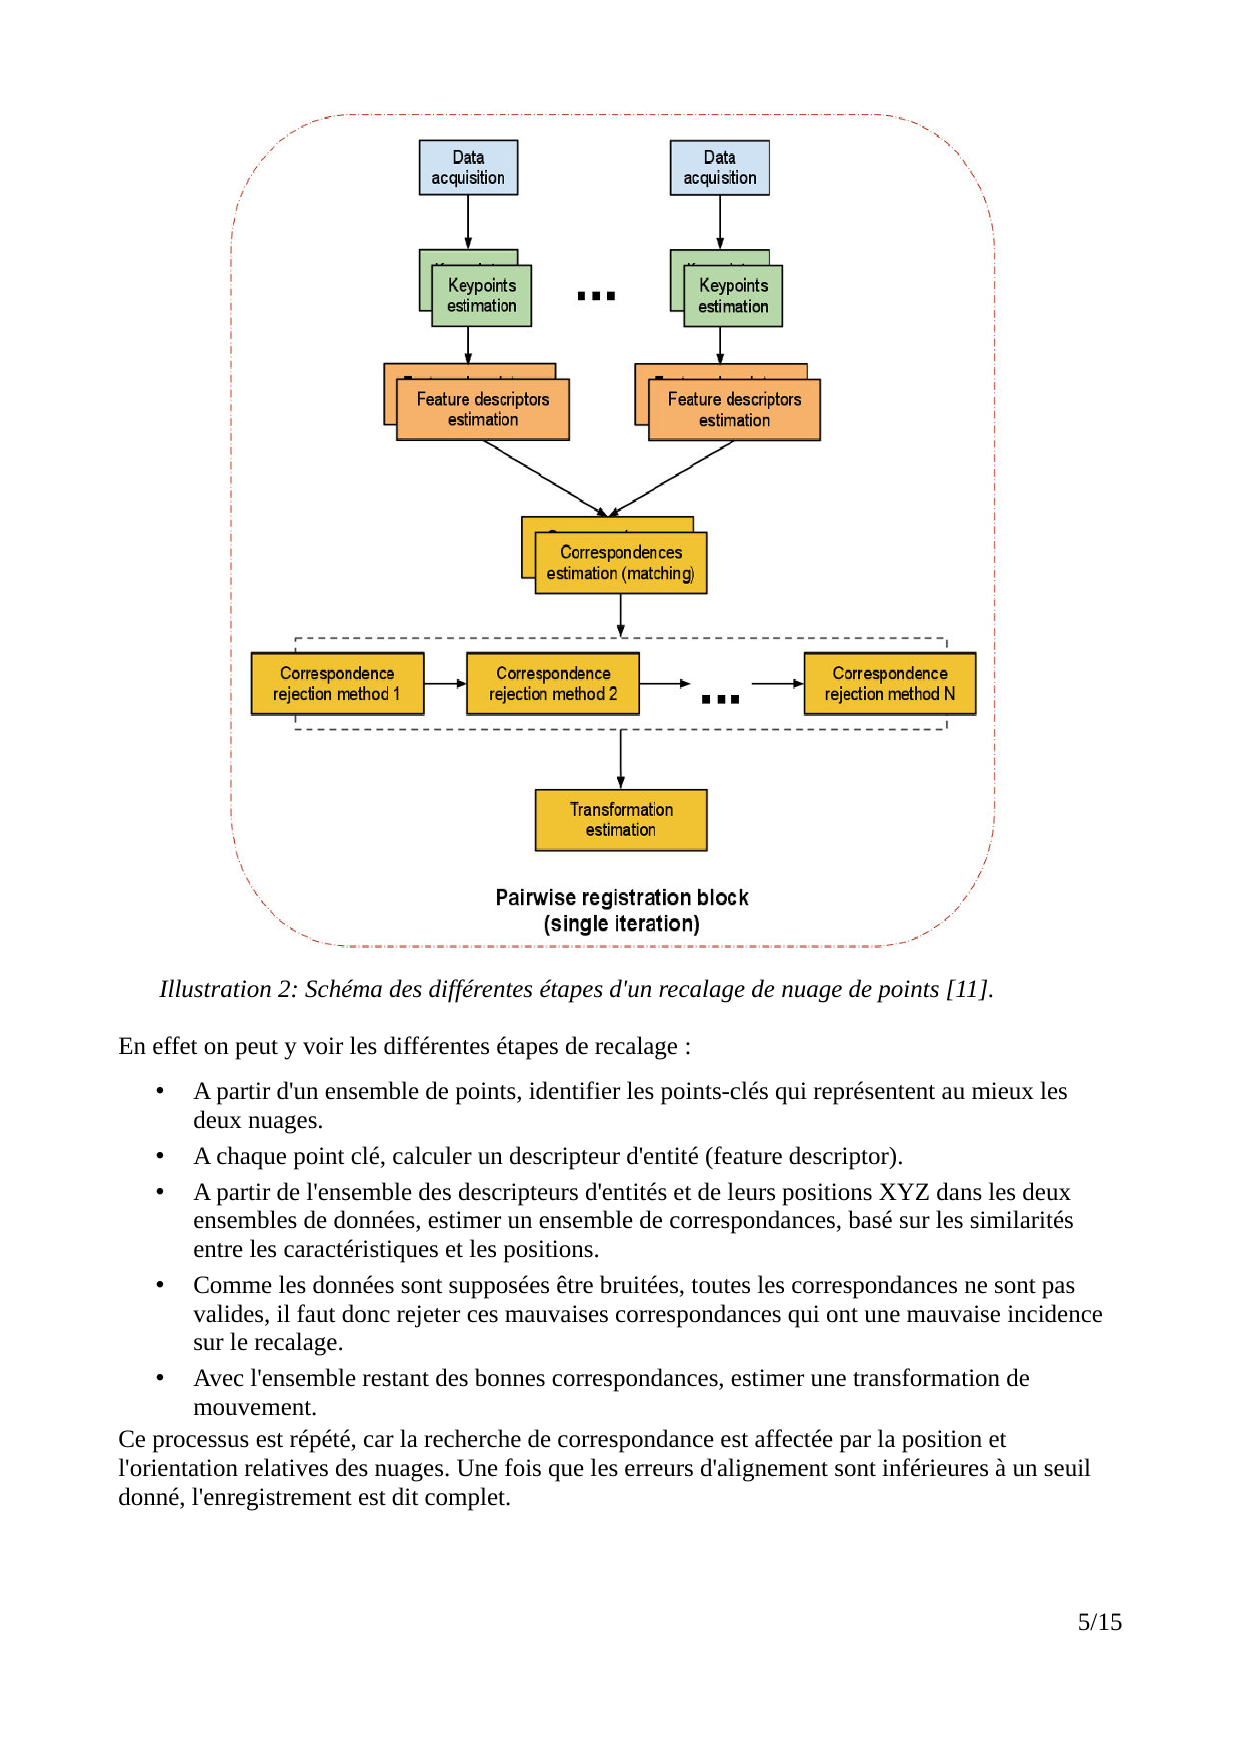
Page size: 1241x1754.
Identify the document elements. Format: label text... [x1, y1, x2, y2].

list A partir d'un ensemble de points, identifier les points-clés qui représentent au mieux les deux nuages. [156, 1076, 1122, 1134]
text Illustration 2: Schéma des différentes étapes d'un recalage de nuage de points [11]. [159, 974, 1036, 1003]
picture [159, 110, 1036, 974]
text [159, 98, 1036, 110]
text En effet on peut y voir les différentes étapes de recalage : [118, 118, 1122, 1060]
list A chaque point clé, calculer un descripteur d'entité (feature descriptor). [156, 1141, 1122, 1169]
text Ce processus est répété, car la recherche de correspondance est affectée par la position et l'orientation relatives des nuages. Une fois que les erreurs d'alignement sont inférieures à un seuil donné, l'enregistrement est dit complet. [118, 1424, 1122, 1511]
list Comme les données sont supposées être bruitées, toutes les correspondances ne sont pas valides, il faut donc rejeter ces mauvaises correspondances qui ont une mauvaise incidence sur le recalage. [156, 1270, 1122, 1356]
list Avec l'ensemble restant des bonnes correspondances, estimer une transformation de mouvement. [156, 1363, 1122, 1421]
list A partir de l'ensemble des descripteurs d'entités et de leurs positions XYZ dans les deux ensembles de données, estimer un ensemble de correspondances, basé sur les similarités entre les caractéristiques et les positions. [156, 1177, 1122, 1263]
